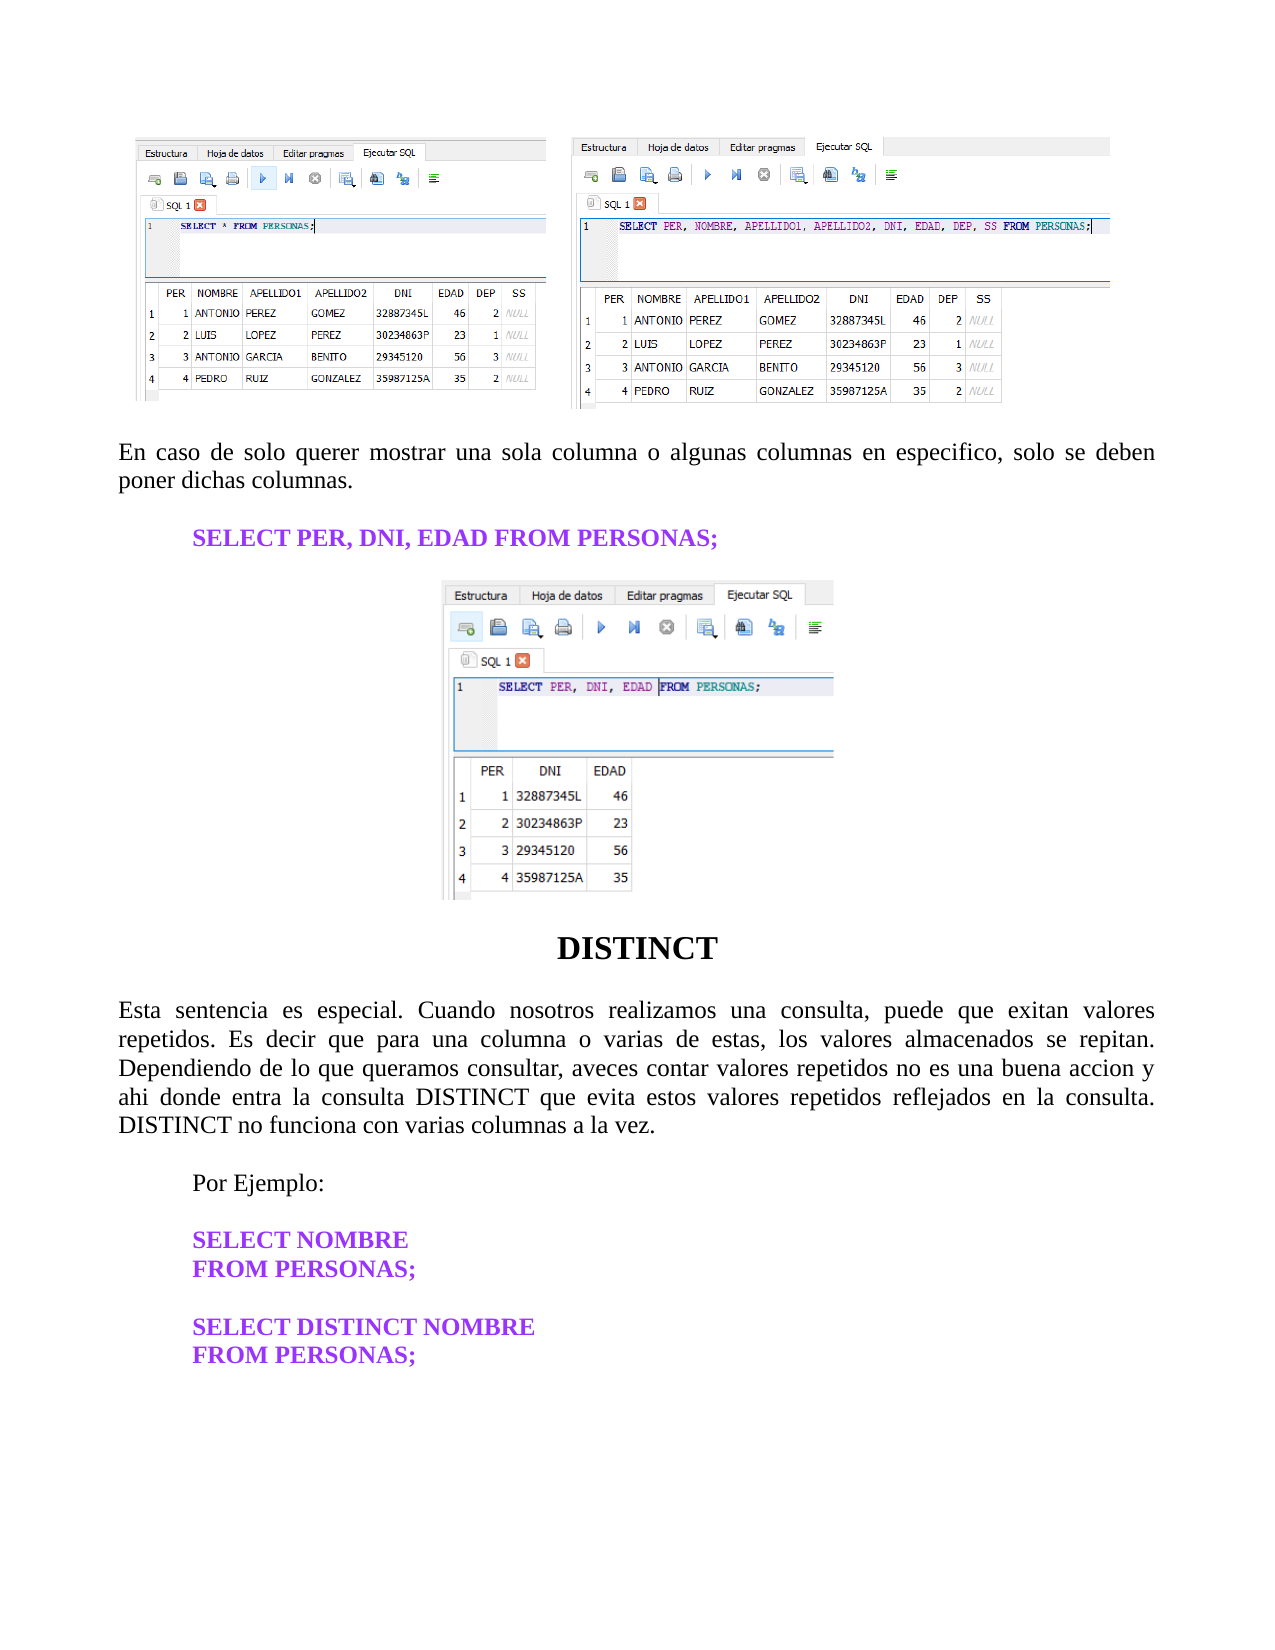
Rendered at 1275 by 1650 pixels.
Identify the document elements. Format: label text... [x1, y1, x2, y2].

picture [441, 580, 834, 900]
text En caso de solo querer mostrar una sola columna o algunas columnas en especifico, solo se deben poner dichas columnas. [118, 437, 1157, 494]
text SELECT DISTINCT NOMBRE [118, 1312, 1157, 1341]
text Esta sentencia es especial. Cuando nosotros realizamos una consulta, puede que exitan valores repetidos. Es decir que para una columna o varias de estas, los valores almacenados se repitan. Dependiendo de lo que queramos consultar, aveces contar valores repetidos no es una buena accion y ahi donde entra la consulta DISTINCT que evita estos valores repetidos reflejados en la consulta. DISTINCT no funciona con varias columnas a la vez. [118, 996, 1157, 1139]
text FROM PERSONAS; [118, 1341, 1157, 1369]
text FROM PERSONAS; [118, 1254, 1157, 1283]
picture [135, 137, 547, 401]
text Por Ejemplo: [118, 1168, 1157, 1197]
text DISTINCT [118, 928, 1157, 967]
picture [571, 137, 1110, 409]
text SELECT NOMBRE [118, 1226, 1157, 1254]
text SELECT PER, DNI, EDAD FROM PERSONAS; [118, 523, 1157, 552]
